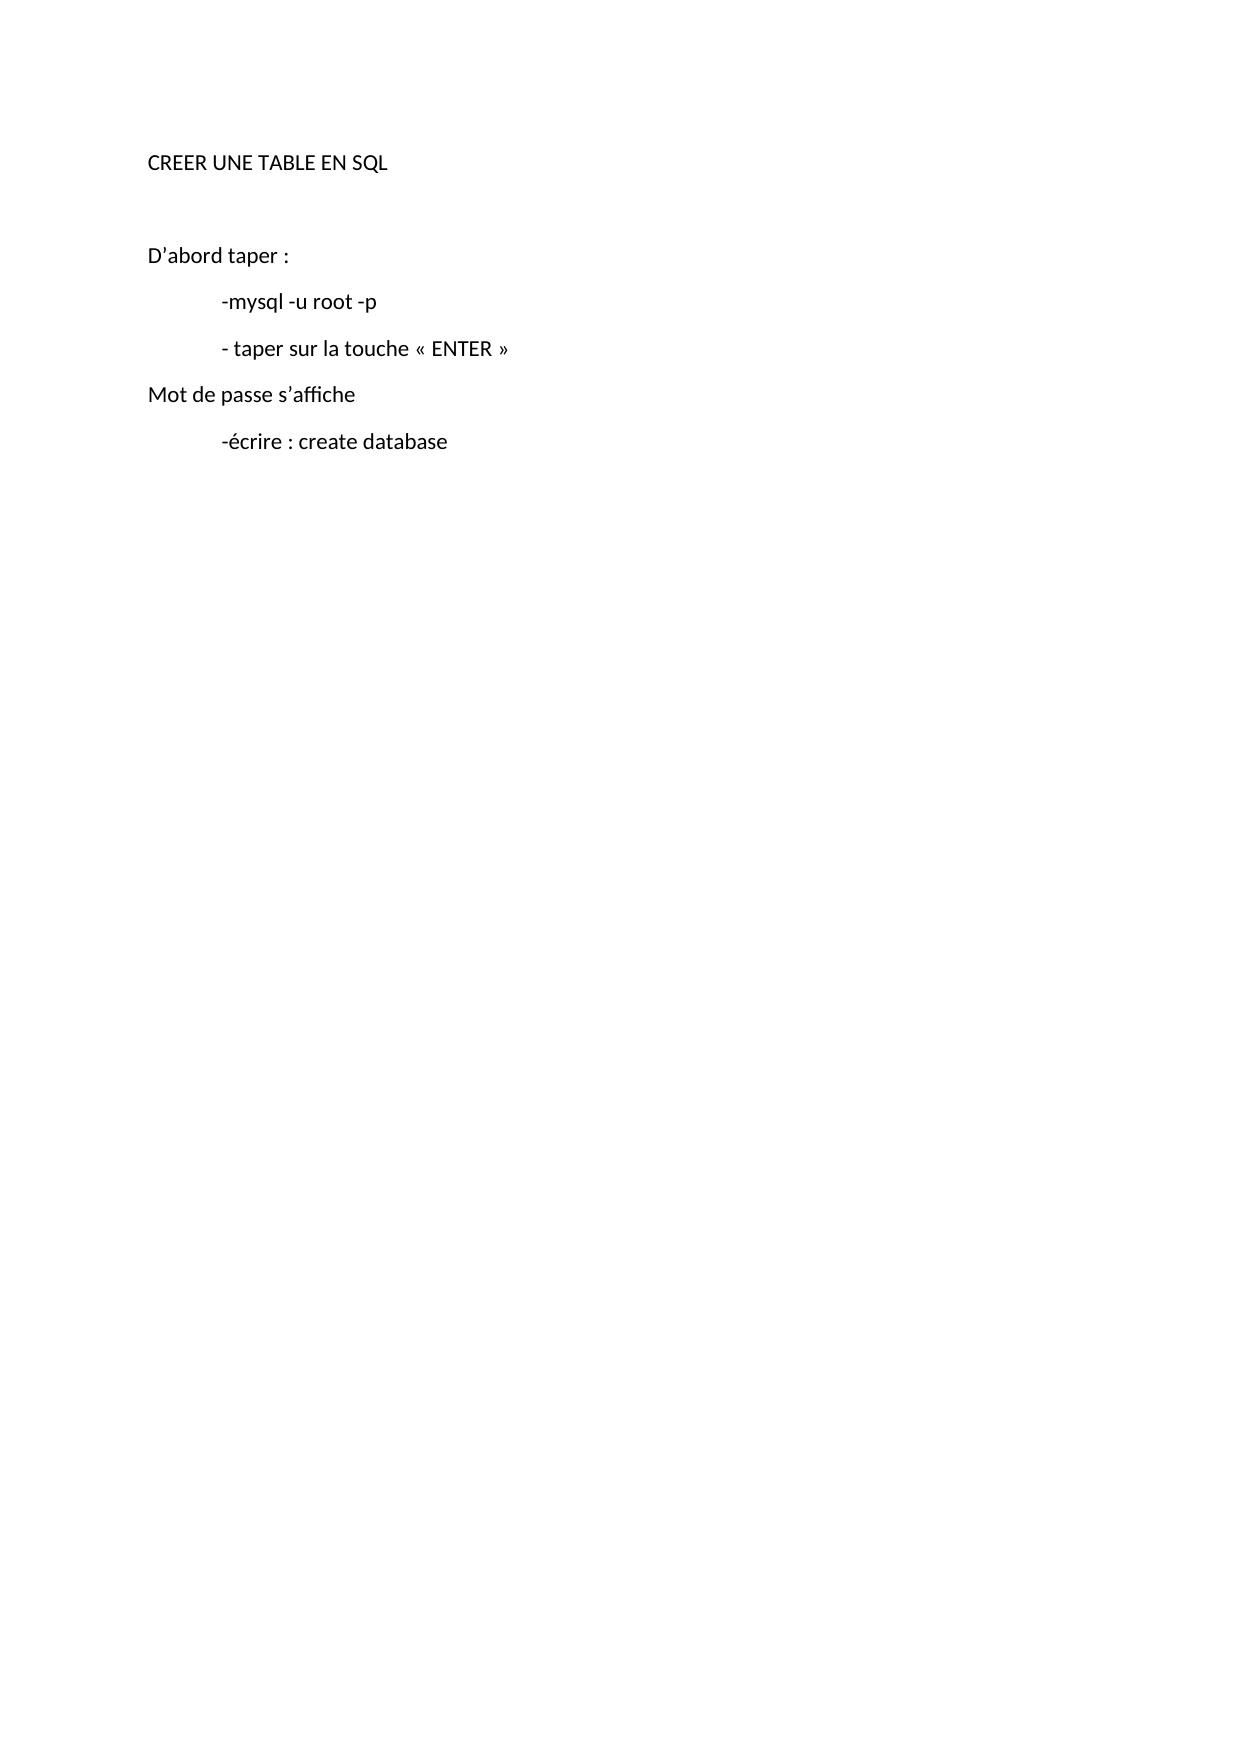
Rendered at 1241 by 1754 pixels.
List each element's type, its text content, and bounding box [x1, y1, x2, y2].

text D’abord taper : [148, 241, 1093, 269]
text Mot de passe s’affiche [148, 380, 1093, 408]
text -écrire : create database [148, 427, 1093, 455]
text -mysql -u root -p [148, 287, 1093, 315]
text - taper sur la touche « ENTER » [148, 334, 1093, 362]
text CREER UNE TABLE EN SQL [148, 148, 1093, 176]
